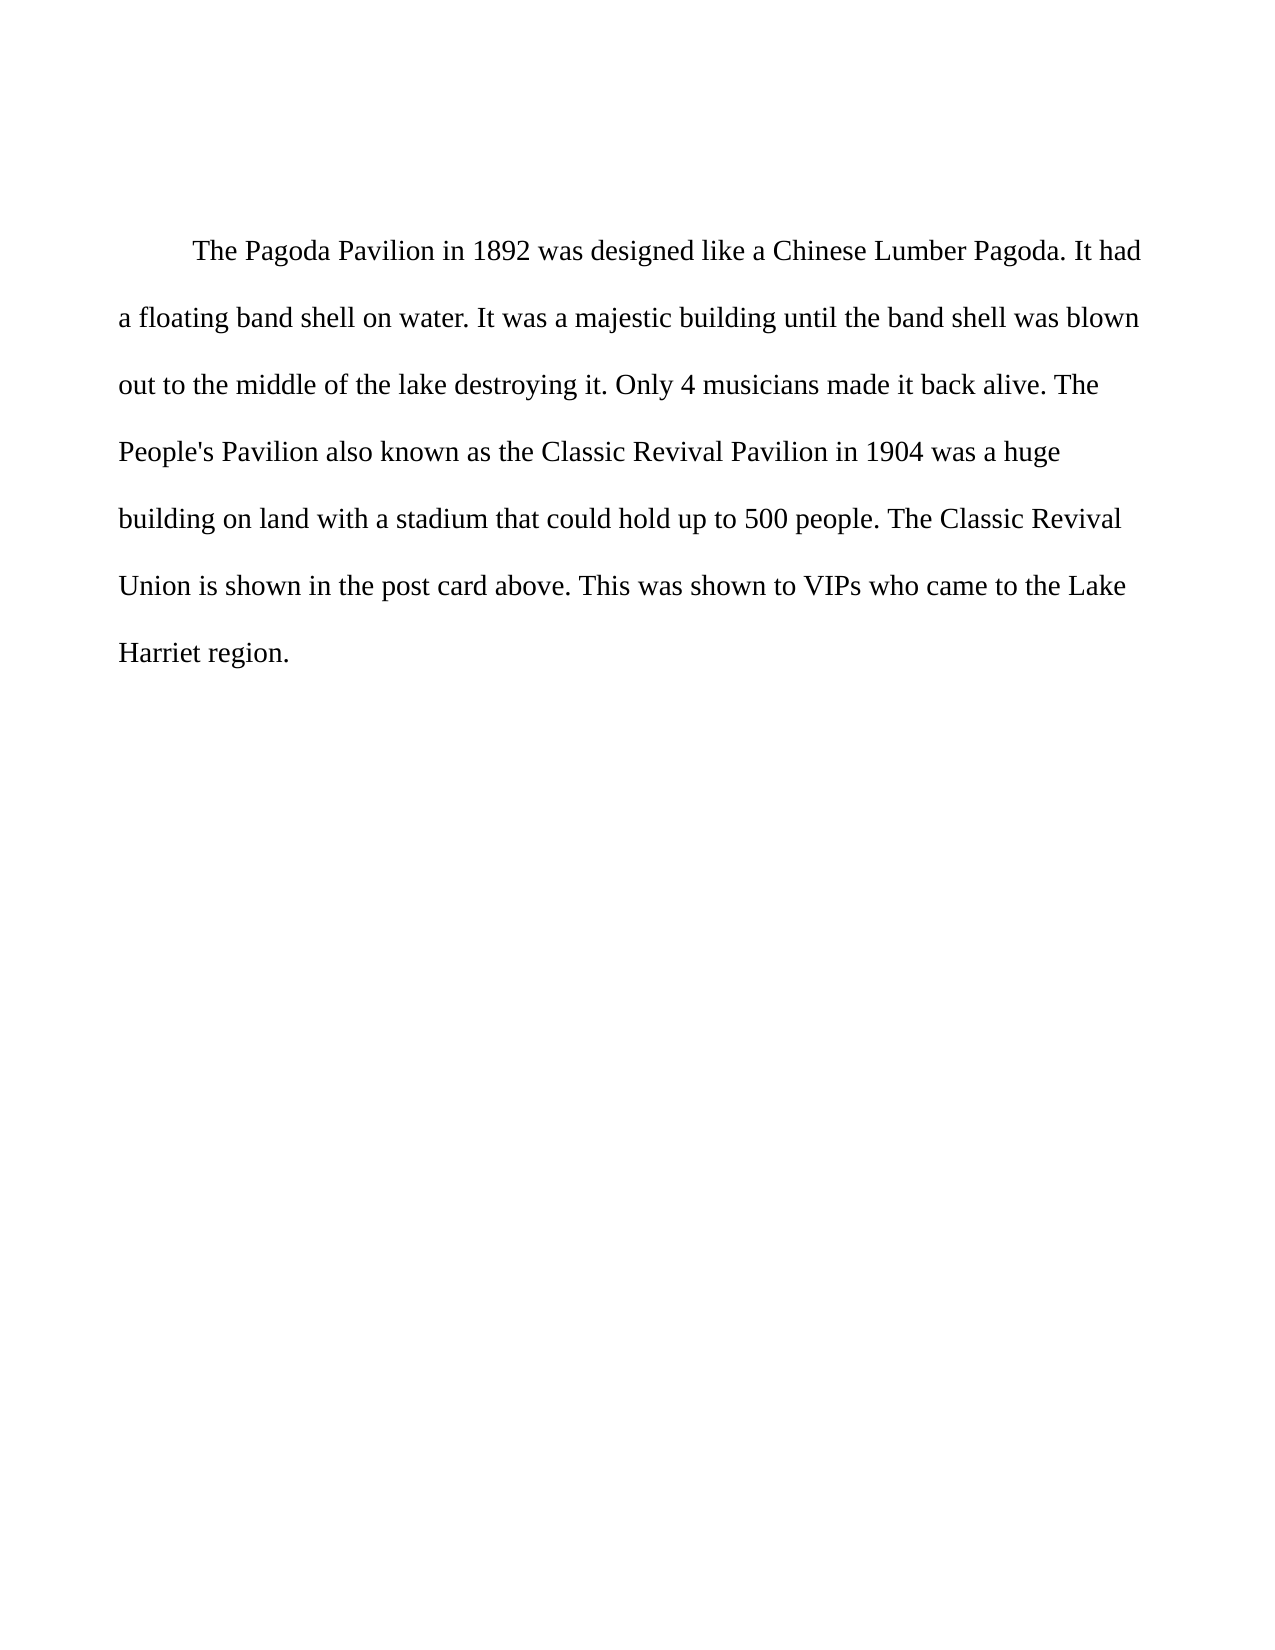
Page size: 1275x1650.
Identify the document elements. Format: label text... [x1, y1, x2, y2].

text The Pagoda Pavilion in 1892 was designed like a Chinese Lumber Pagoda. It had a floating band shell on water. It was a majestic building until the band shell was blown out to the middle of the lake destroying it. Only 4 musicians made it back alive. The People's Pavilion also known as the Classic Revival Pavilion in 1904 was a huge building on land with a stadium that could hold up to 500 people. The Classic Revival Union is shown in the post card above. This was shown to VIPs who came to the Lake Harriet region. [118, 233, 1157, 669]
